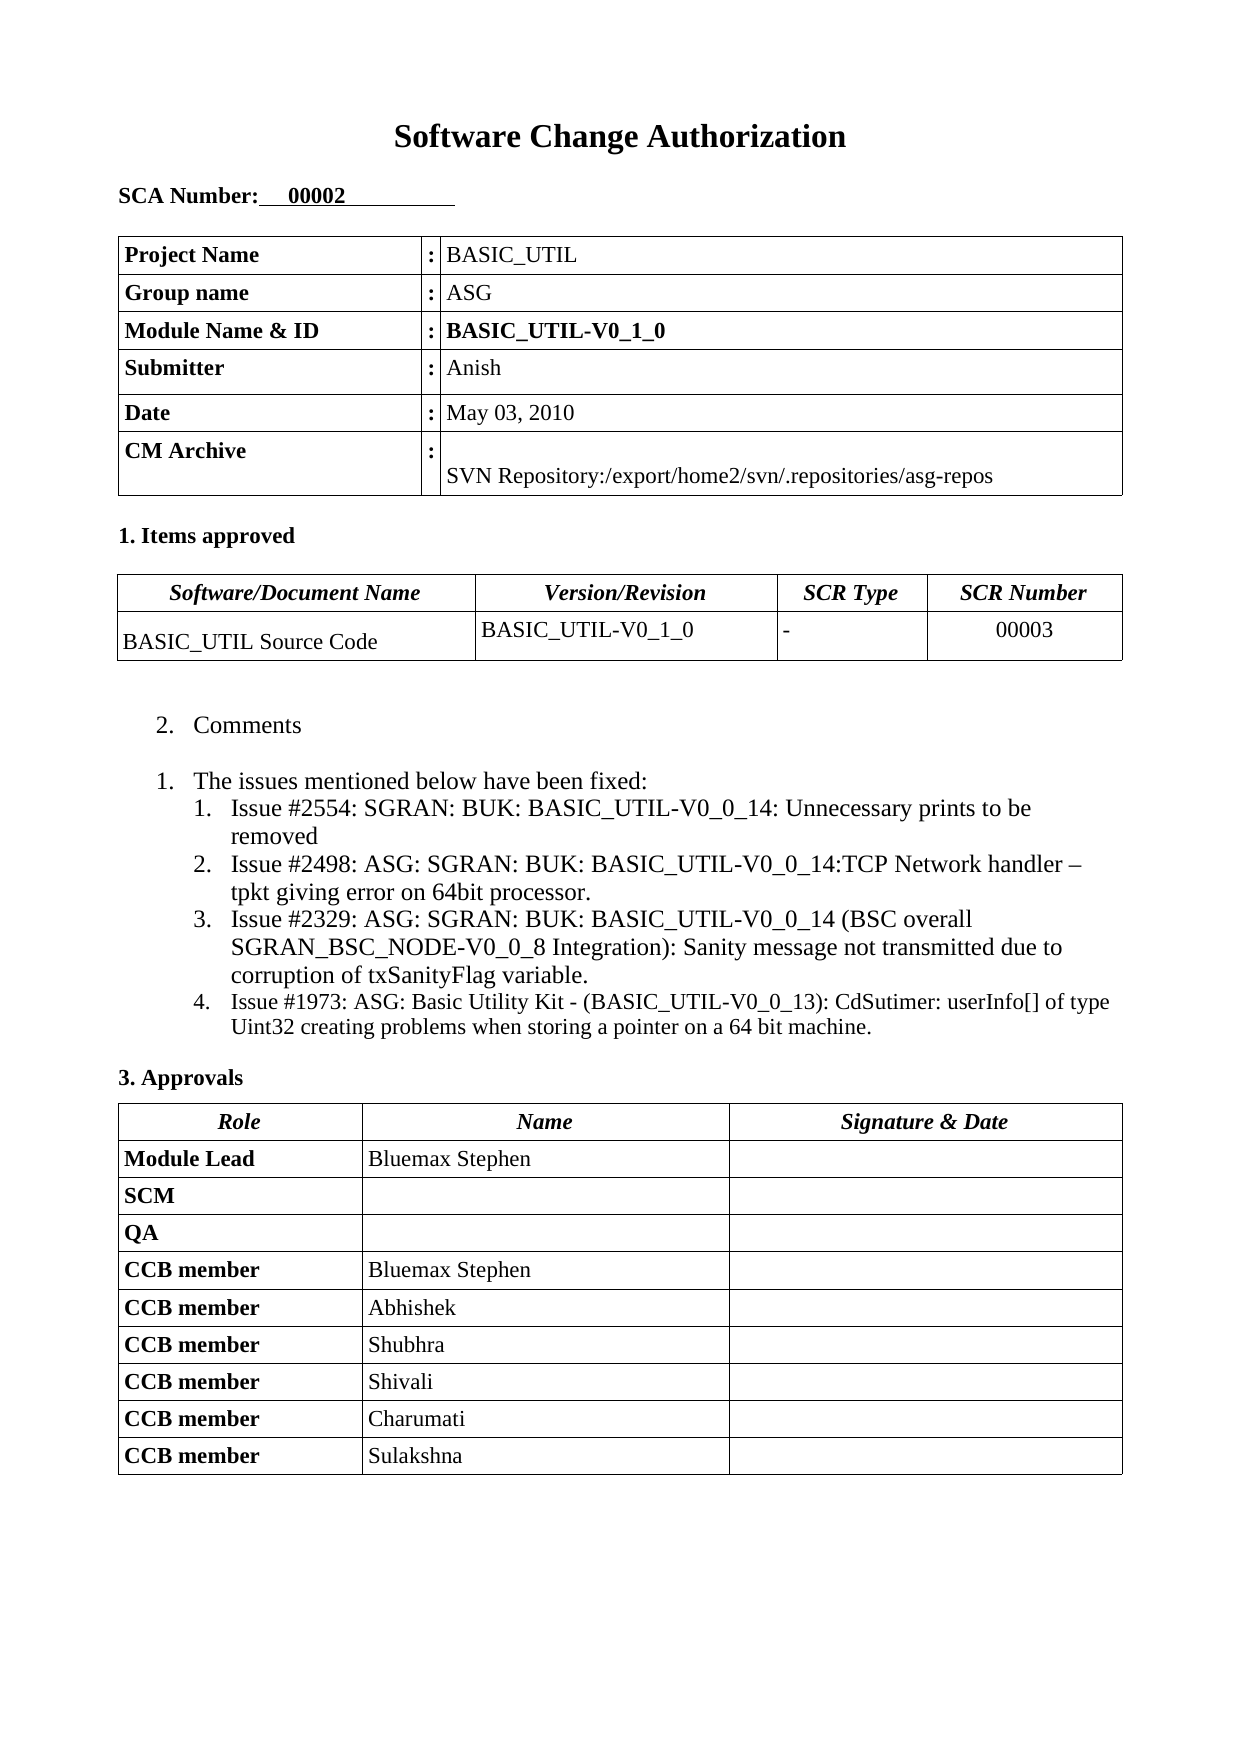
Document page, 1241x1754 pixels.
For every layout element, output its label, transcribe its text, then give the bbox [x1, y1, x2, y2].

table_header Project Name [119, 237, 421, 274]
table_cell SCM [119, 1178, 362, 1214]
table_cell - [778, 612, 927, 660]
table_cell CM Archive [119, 432, 421, 495]
table_header : [422, 237, 440, 274]
table_cell BASIC_UTIL-V0_1_0 [441, 312, 1122, 349]
list Issue #2498: ASG: SGRAN: BUK: BASIC_UTIL-V0_0_14:TCP Network handler – tpkt giving error on 64bit processor. [193, 850, 1122, 905]
table_cell Charumati [363, 1401, 729, 1437]
table_cell [730, 1141, 1122, 1177]
text SCA Number: 00002 [118, 183, 1122, 208]
table_cell : [422, 275, 440, 311]
table_cell : [422, 350, 440, 394]
table_cell : [422, 395, 440, 431]
table_cell 00003 [928, 612, 1122, 660]
table_header Version/Revision [476, 575, 777, 611]
table_cell CCB member [119, 1364, 362, 1400]
table_header SCR Number [928, 575, 1122, 611]
table_cell [730, 1401, 1122, 1437]
table_cell CCB member [119, 1327, 362, 1363]
table_cell [730, 1290, 1122, 1326]
list Issue #2329: ASG: SGRAN: BUK: BASIC_UTIL-V0_0_14 (BSC overall SGRAN_BSC_NODE-V0_0_8 Integration): Sanity message not transmitted due to corruption of txSanityFlag variable. [193, 905, 1122, 988]
table_cell [730, 1215, 1122, 1251]
table_cell BASIC_UTIL Source Code [118, 612, 475, 660]
table_cell Anish [441, 350, 1122, 394]
table_cell CCB member [119, 1401, 362, 1437]
table_cell Module Name & ID [119, 312, 421, 349]
table_cell [363, 1215, 729, 1251]
table_cell QA [119, 1215, 362, 1251]
list The issues mentioned below have been fixed: [156, 767, 1122, 794]
table_cell Date [119, 395, 421, 431]
text 1. Items approved [118, 523, 1122, 548]
table_cell May 03, 2010 [441, 395, 1122, 431]
table_cell CCB member [119, 1290, 362, 1326]
table_cell CCB member [119, 1438, 362, 1474]
table_cell [730, 1327, 1122, 1363]
table_header Role [119, 1104, 362, 1140]
table_header SCR Type [778, 575, 927, 611]
table_cell CCB member [119, 1252, 362, 1289]
table_cell Bluemax Stephen [363, 1252, 729, 1289]
table_cell ASG [441, 275, 1122, 311]
table_cell Bluemax Stephen [363, 1141, 729, 1177]
table_header Signature & Date [730, 1104, 1122, 1140]
table_cell [730, 1252, 1122, 1289]
table_cell [730, 1364, 1122, 1400]
table_cell Submitter [119, 350, 421, 394]
table_cell Sulakshna [363, 1438, 729, 1474]
table_cell Shivali [363, 1364, 729, 1400]
table_cell Abhishek [363, 1290, 729, 1326]
table_cell : [422, 432, 440, 495]
table_cell Group name [119, 275, 421, 311]
table_header BASIC_UTIL [441, 237, 1122, 274]
table_header Software/Document Name [118, 575, 475, 611]
table_cell : [422, 312, 440, 349]
text 3. Approvals [118, 1065, 1122, 1091]
table_cell [730, 1178, 1122, 1214]
table_cell SVN Repository:/export/home2/svn/.repositories/asg-repos [441, 432, 1122, 495]
list Issue #2554: SGRAN: BUK: BASIC_UTIL-V0_0_14: Unnecessary prints to be removed [193, 794, 1122, 850]
table_cell [730, 1438, 1122, 1474]
list Comments [156, 711, 1122, 739]
list Issue #1973: ASG: Basic Utility Kit - (BASIC_UTIL-V0_0_13): CdSutimer: userInfo[] of type Uint32 creating problems when storing a pointer on a 64 bit machine. [193, 988, 1122, 1039]
table_cell BASIC_UTIL-V0_1_0 [476, 612, 777, 660]
table_cell Shubhra [363, 1327, 729, 1363]
table_header Name [363, 1104, 729, 1140]
table_cell [363, 1178, 729, 1214]
table_cell Module Lead [119, 1141, 362, 1177]
text Software Change Authorization [118, 118, 1122, 155]
